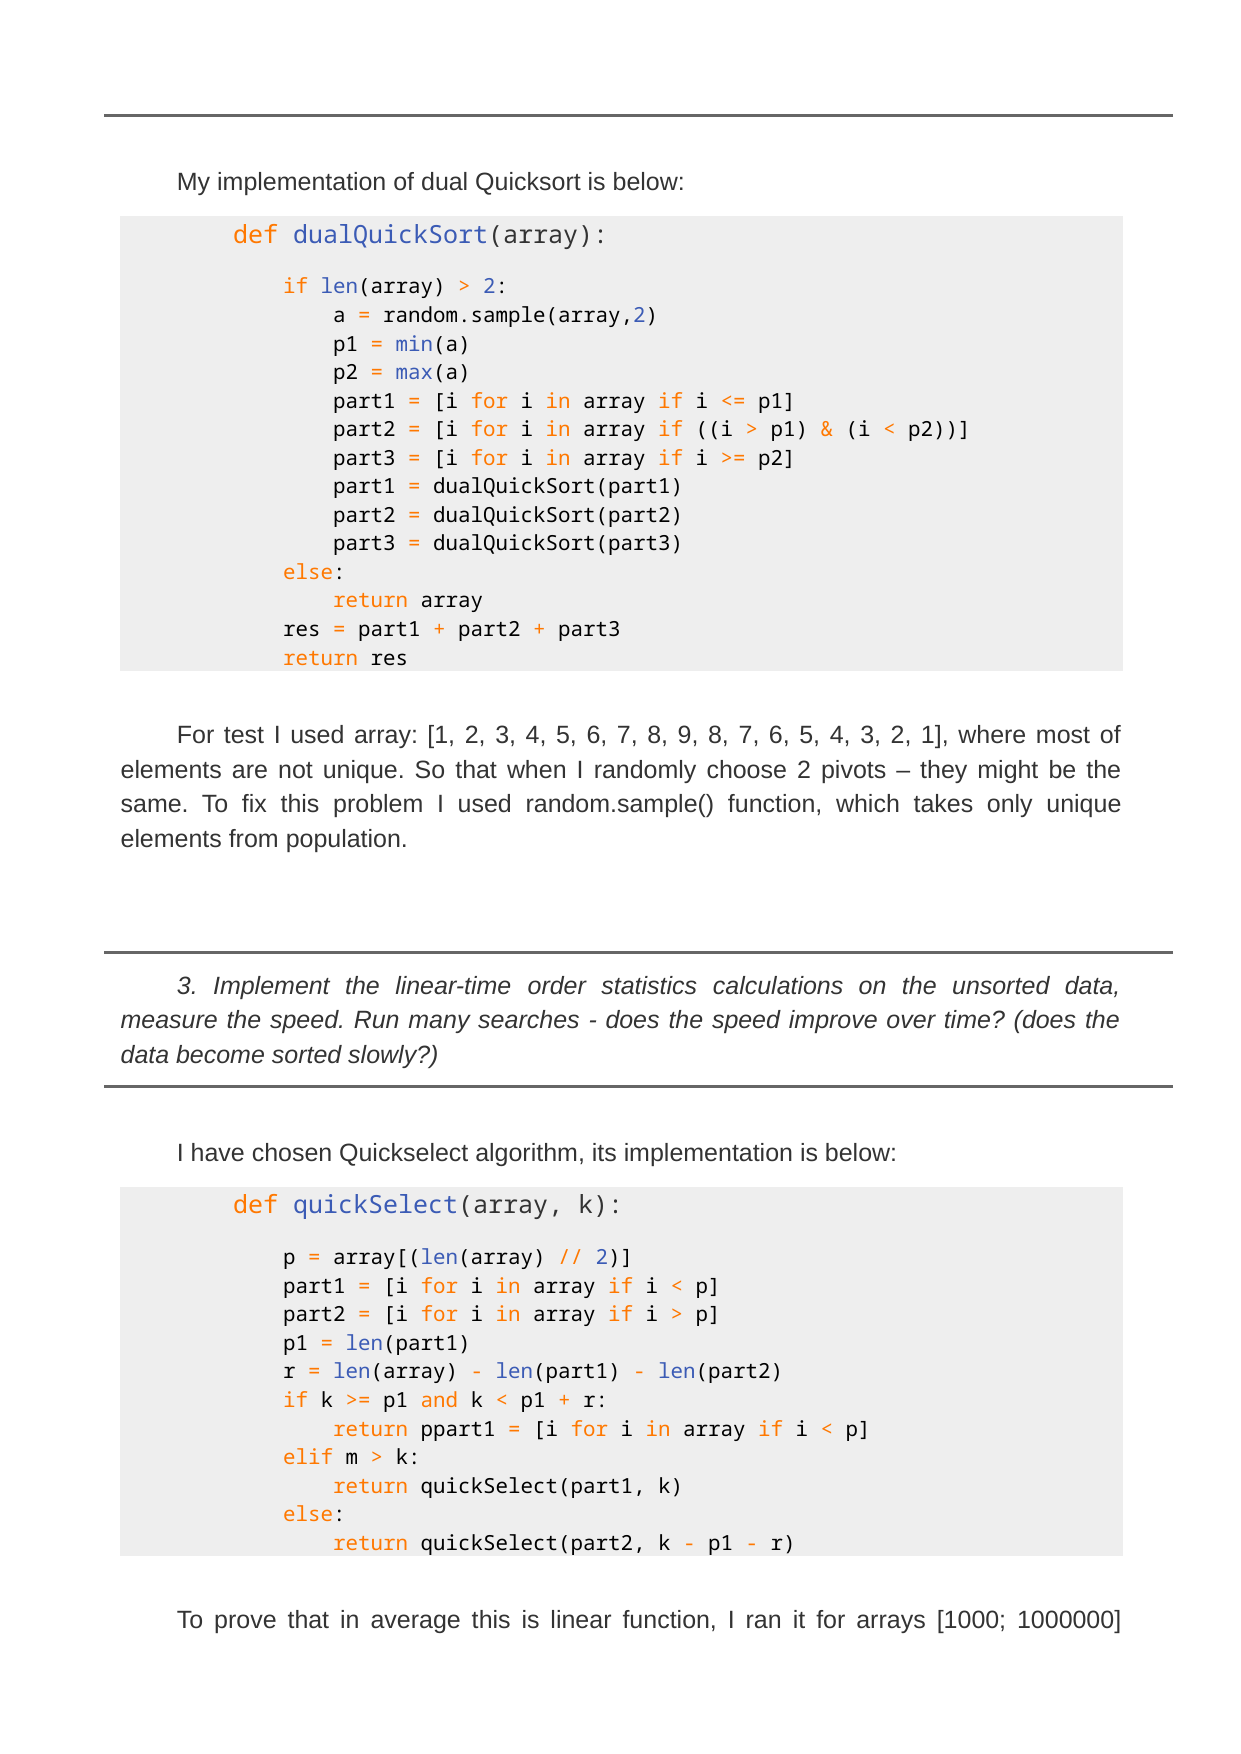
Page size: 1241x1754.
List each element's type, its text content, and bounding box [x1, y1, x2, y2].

text p = array[(len(array) // 2)] [120, 1242, 1123, 1271]
text return ppart1 = [i for i in array if i < p] [120, 1414, 1123, 1442]
text part1 = [i for i in array if i < p] [120, 1271, 1123, 1299]
text For test I used array: [1, 2, 3, 4, 5, 6, 7, 8, 9, 8, 7, 6, 5, 4, 3, 2, 1], where most of elements are not unique. So that when I randomly choose 2 pivots – they might be the same. To fix this problem I used random.sample() function, which takes only unique elements from population. [120, 720, 1123, 852]
text p1 = min(a) [120, 329, 1123, 357]
text return res [120, 643, 1123, 671]
text part1 = dualQuickSort(part1) [120, 471, 1123, 500]
text def quickSelect(array, k): [120, 1187, 1123, 1221]
text part3 = [i for i in array if i >= p2] [120, 443, 1123, 471]
text part2 = [i for i in array if ((i > p1) & (i < p2))] [120, 414, 1123, 443]
text part3 = dualQuickSort(part3) [120, 528, 1123, 557]
text return quickSelect(part1, k) [120, 1471, 1123, 1499]
text r = len(array) - len(part1) - len(part2) [120, 1357, 1123, 1385]
text else: [120, 1499, 1123, 1528]
text if k >= p1 and k < p1 + r: [120, 1385, 1123, 1414]
text res = part1 + part2 + part3 [120, 614, 1123, 643]
text To prove that in average this is linear function, I ran it for arrays [1000; 1000000] [120, 1606, 1123, 1634]
text part2 = [i for i in array if i > p] [120, 1299, 1123, 1328]
text return array [120, 586, 1123, 614]
text part1 = [i for i in array if i <= p1] [120, 386, 1123, 414]
text else: [120, 557, 1123, 586]
text elif m > k: [120, 1442, 1123, 1471]
text 3. Implement the linear-time order statistics calculations on the unsorted data, measure the speed. Run many searches - does the speed improve over time? (does the data become sorted slowly?) [120, 971, 1123, 1069]
text a = random.sample(array,2) [120, 300, 1123, 329]
text return quickSelect(part2, k - p1 - r) [120, 1528, 1123, 1556]
text def dualQuickSort(array): [120, 216, 1123, 250]
text p1 = len(part1) [120, 1328, 1123, 1357]
text p2 = max(a) [120, 357, 1123, 386]
text My implementation of dual Quicksort is below: [120, 167, 1123, 196]
text if len(array) > 2: [120, 272, 1123, 300]
text part2 = dualQuickSort(part2) [120, 500, 1123, 528]
text I have chosen Quickselect algorithm, its implementation is below: [120, 1138, 1123, 1167]
